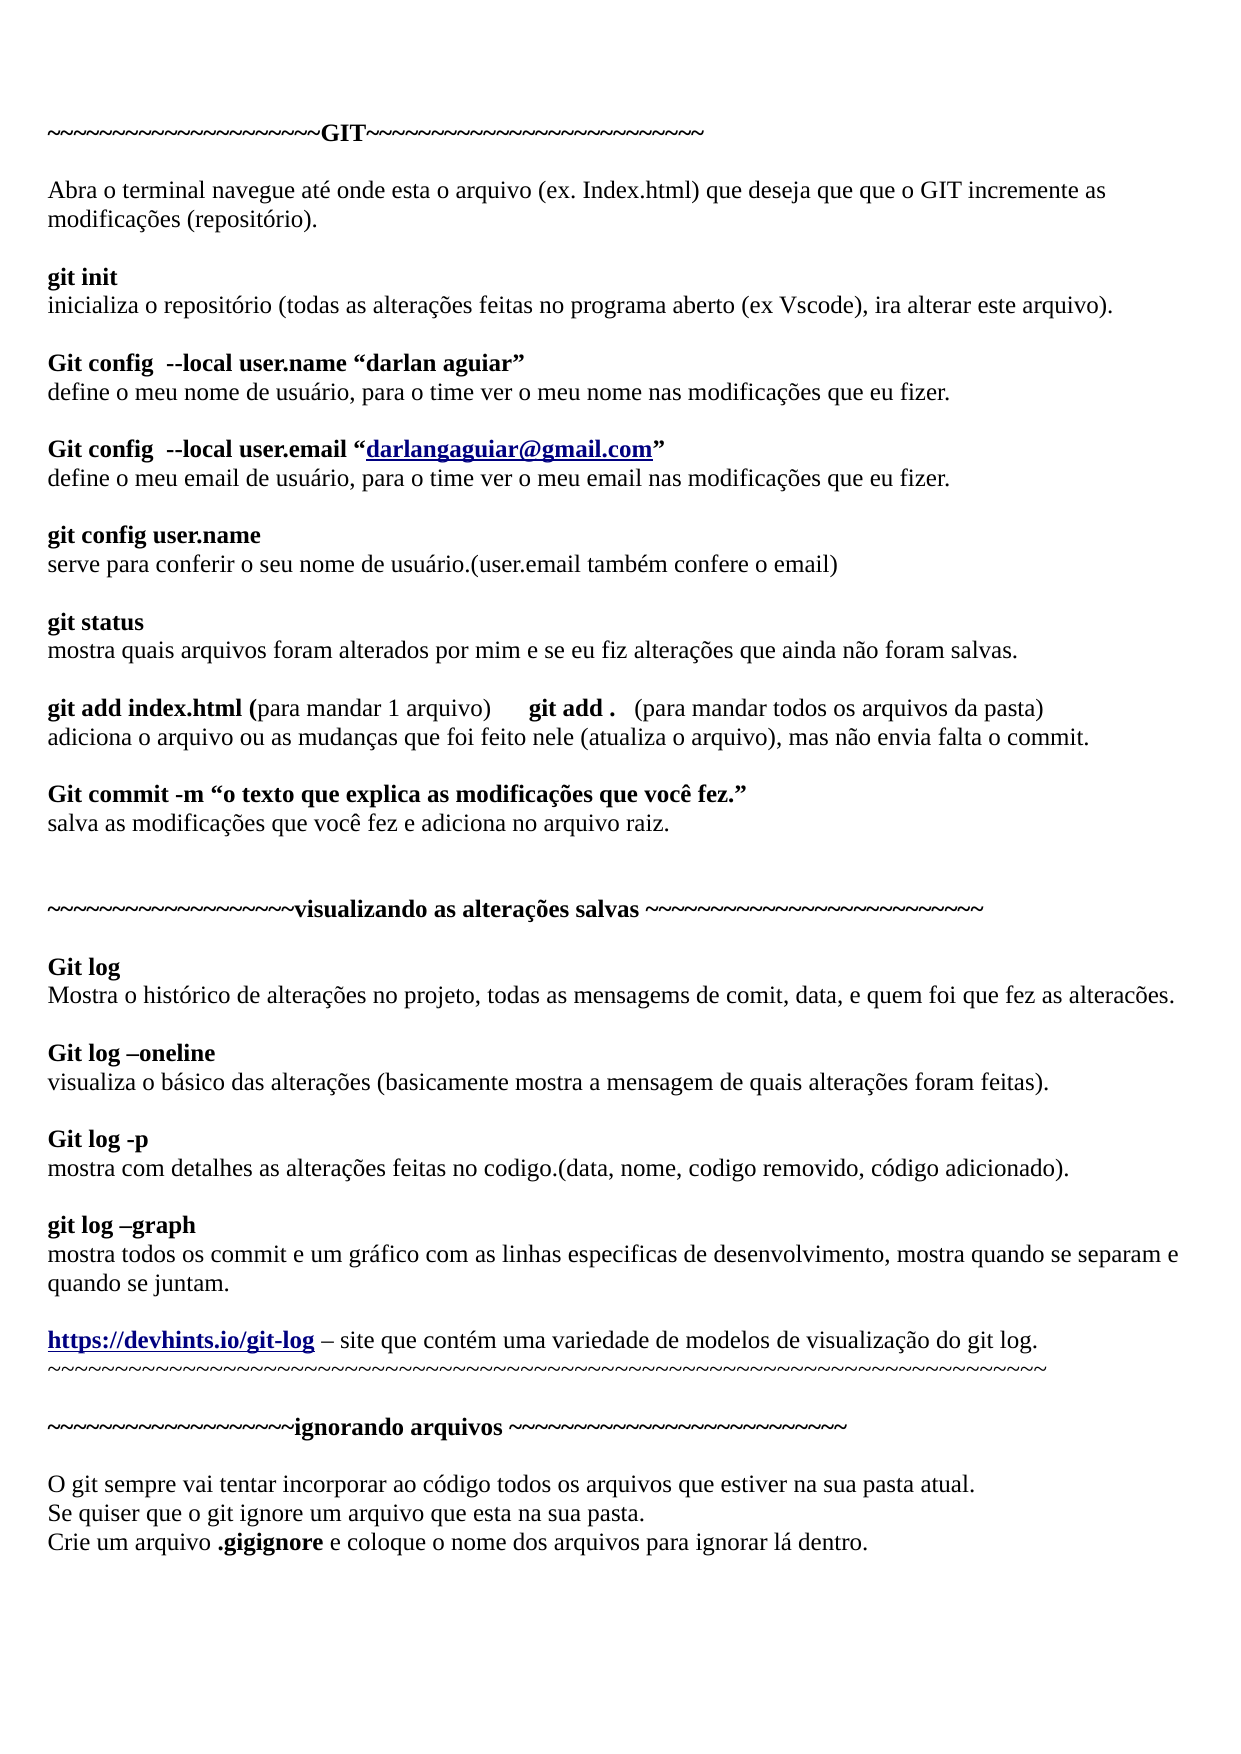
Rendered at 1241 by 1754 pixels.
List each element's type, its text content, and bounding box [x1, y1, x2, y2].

text mostra todos os commit e um gráfico com as linhas especificas de desenvolvimento, mostra quando se separam e quando se juntam. [47, 1239, 1187, 1297]
text Crie um arquivo .gigignore e coloque o nome dos arquivos para ignorar lá dentro. [47, 1527, 1187, 1556]
text Git config --local user.name “darlan aguiar” [47, 348, 1187, 377]
text adiciona o arquivo ou as mudanças que foi feito nele (atualiza o arquivo), mas não envia falta o commit. [47, 722, 1187, 751]
text Mostra o histórico de alterações no projeto, todas as mensagems de comit, data, e quem foi que fez as alteracões. [47, 981, 1187, 1009]
text visualiza o básico das alterações (basicamente mostra a mensagem de quais alterações foram feitas). [47, 1067, 1187, 1096]
text inicializa o repositório (todas as alterações feitas no programa aberto (ex Vscode), ira alterar este arquivo). [47, 291, 1187, 319]
text Git config --local user.email “darlangaguiar@gmail.com” [47, 434, 1187, 463]
text ~~~~~~~~~~~~~~~~~~~visualizando as alterações salvas ~~~~~~~~~~~~~~~~~~~~~~~~~~ [47, 894, 1187, 923]
text serve para conferir o seu nome de usuário.(user.email também confere o email) [47, 549, 1187, 578]
text Se quiser que o git ignore um arquivo que esta na sua pasta. [47, 1498, 1187, 1527]
text salva as modificações que você fez e adiciona no arquivo raiz. [47, 808, 1187, 837]
text mostra com detalhes as alterações feitas no codigo.(data, nome, codigo removido, código adicionado). [47, 1153, 1187, 1182]
text git log –graph [47, 1211, 1187, 1239]
text ~~~~~~~~~~~~~~~~~~~ignorando arquivos ~~~~~~~~~~~~~~~~~~~~~~~~~~ [47, 1412, 1187, 1441]
text git status [47, 607, 1187, 636]
text git config user.name [47, 521, 1187, 549]
text git add index.html (para mandar 1 arquivo) git add . (para mandar todos os arquivos da pasta) [47, 693, 1187, 722]
text mostra quais arquivos foram alterados por mim e se eu fiz alterações que ainda não foram salvas. [47, 636, 1187, 664]
text https://devhints.io/git-log – site que contém uma variedade de modelos de visualização do git log. [47, 1326, 1187, 1354]
text Git commit -m “o texto que explica as modificações que você fez.” [47, 779, 1187, 808]
text Git log -p [47, 1124, 1187, 1153]
text define o meu email de usuário, para o time ver o meu email nas modificações que eu fizer. [47, 463, 1187, 492]
text git init [47, 262, 1187, 291]
text Git log [47, 952, 1187, 981]
text O git sempre vai tentar incorporar ao código todos os arquivos que estiver na sua pasta atual. [47, 1469, 1187, 1498]
text Abra o terminal navegue até onde esta o arquivo (ex. Index.html) que deseja que que o GIT incremente as modificações (repositório). [47, 176, 1187, 233]
text ~~~~~~~~~~~~~~~~~~~~~GIT~~~~~~~~~~~~~~~~~~~~~~~~~~ [47, 118, 1187, 147]
text ~~~~~~~~~~~~~~~~~~~~~~~~~~~~~~~~~~~~~~~~~~~~~~~~~~~~~~~~~~~~~~~~~~~~~~~~~~ [47, 1354, 1187, 1383]
text Git log –oneline [47, 1038, 1187, 1067]
text define o meu nome de usuário, para o time ver o meu nome nas modificações que eu fizer. [47, 377, 1187, 406]
